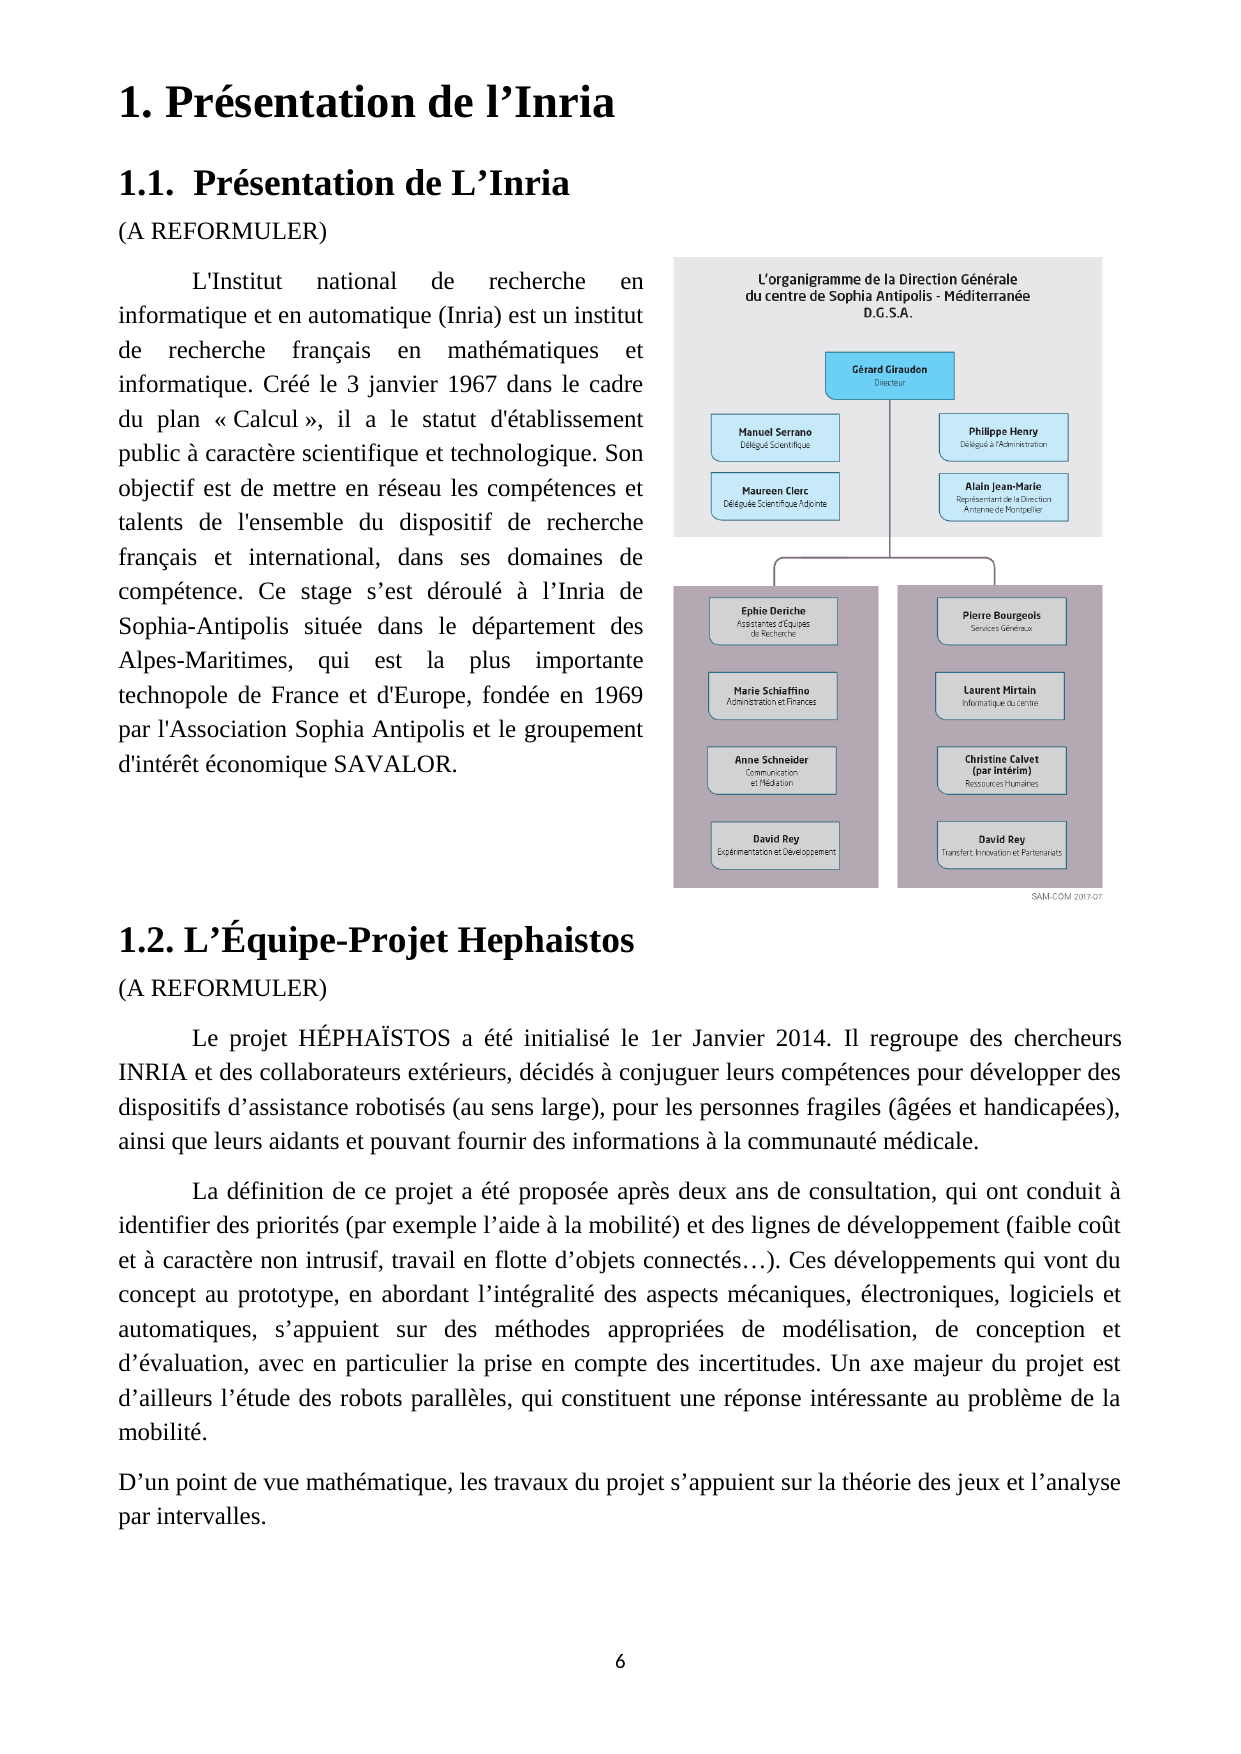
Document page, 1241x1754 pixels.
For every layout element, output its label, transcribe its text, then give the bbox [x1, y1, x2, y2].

text L'Institut national de recherche en informatique et en automatique (Inria) est un institut de recherche français en mathématiques et informatique. Créé le 3 janvier 1967 dans le cadre du plan « Calcul », il a le statut d'établissement public à caractère scientifique et technologique. Son objectif est de mettre en réseau les compétences et talents de l'ensemble du dispositif de recherche français et international, dans ses domaines de compétence. Ce stage s’est déroulé à l’Inria de Sophia-Antipolis située dans le département des Alpes-Maritimes, qui est la plus importante technopole de France et d'Europe, fondée en 1969 par l'Association Sophia Antipolis et le groupement d'intérêt économique SAVALOR. [118, 266, 644, 777]
text (A REFORMULER) [118, 216, 1122, 245]
text D’un point de vue mathématique, les travaux du projet s’appuient sur la théorie des jeux et l’analyse par intervalles. [118, 1467, 1122, 1530]
text La définition de ce projet a été proposée après deux ans de consultation, qui ont conduit à identifier des priorités (par exemple l’aide à la mobilité) et des lignes de développement (faible coût et à caractère non intrusif, travail en flotte d’objets connectés…). Ces développements qui vont du concept au prototype, en abordant l’intégralité des aspects mécaniques, électroniques, logiciels et automatiques, s’appuient sur des méthodes appropriées de modélisation, de conception et d’évaluation, avec en particulier la prise en compte des incertitudes. Un axe majeur du projet est d’ailleurs l’étude des robots parallèles, qui constituent une réponse intéressante au problème de la mobilité. [118, 1176, 1122, 1446]
subtitle 1.2. L’Équipe-Projet Hephaistos [118, 918, 1122, 961]
text Le projet HÉPHAÏSTOS a été initialisé le 1er Janvier 2014. Il regroupe des chercheurs INRIA et des collaborateurs extérieurs, décidés à conjuguer leurs compétences pour développer des dispositifs d’assistance robotisés (au sens large), pour les personnes fragiles (âgées et handicapées), ainsi que leurs aidants et pouvant fournir des informations à la communauté médicale. [118, 1023, 1122, 1155]
picture [644, 256, 1129, 903]
subtitle 1.1. Présentation de L’Inria [118, 161, 1122, 204]
text (A REFORMULER) [118, 973, 1122, 1002]
subtitle 1. Présentation de l’Inria [118, 74, 1122, 127]
